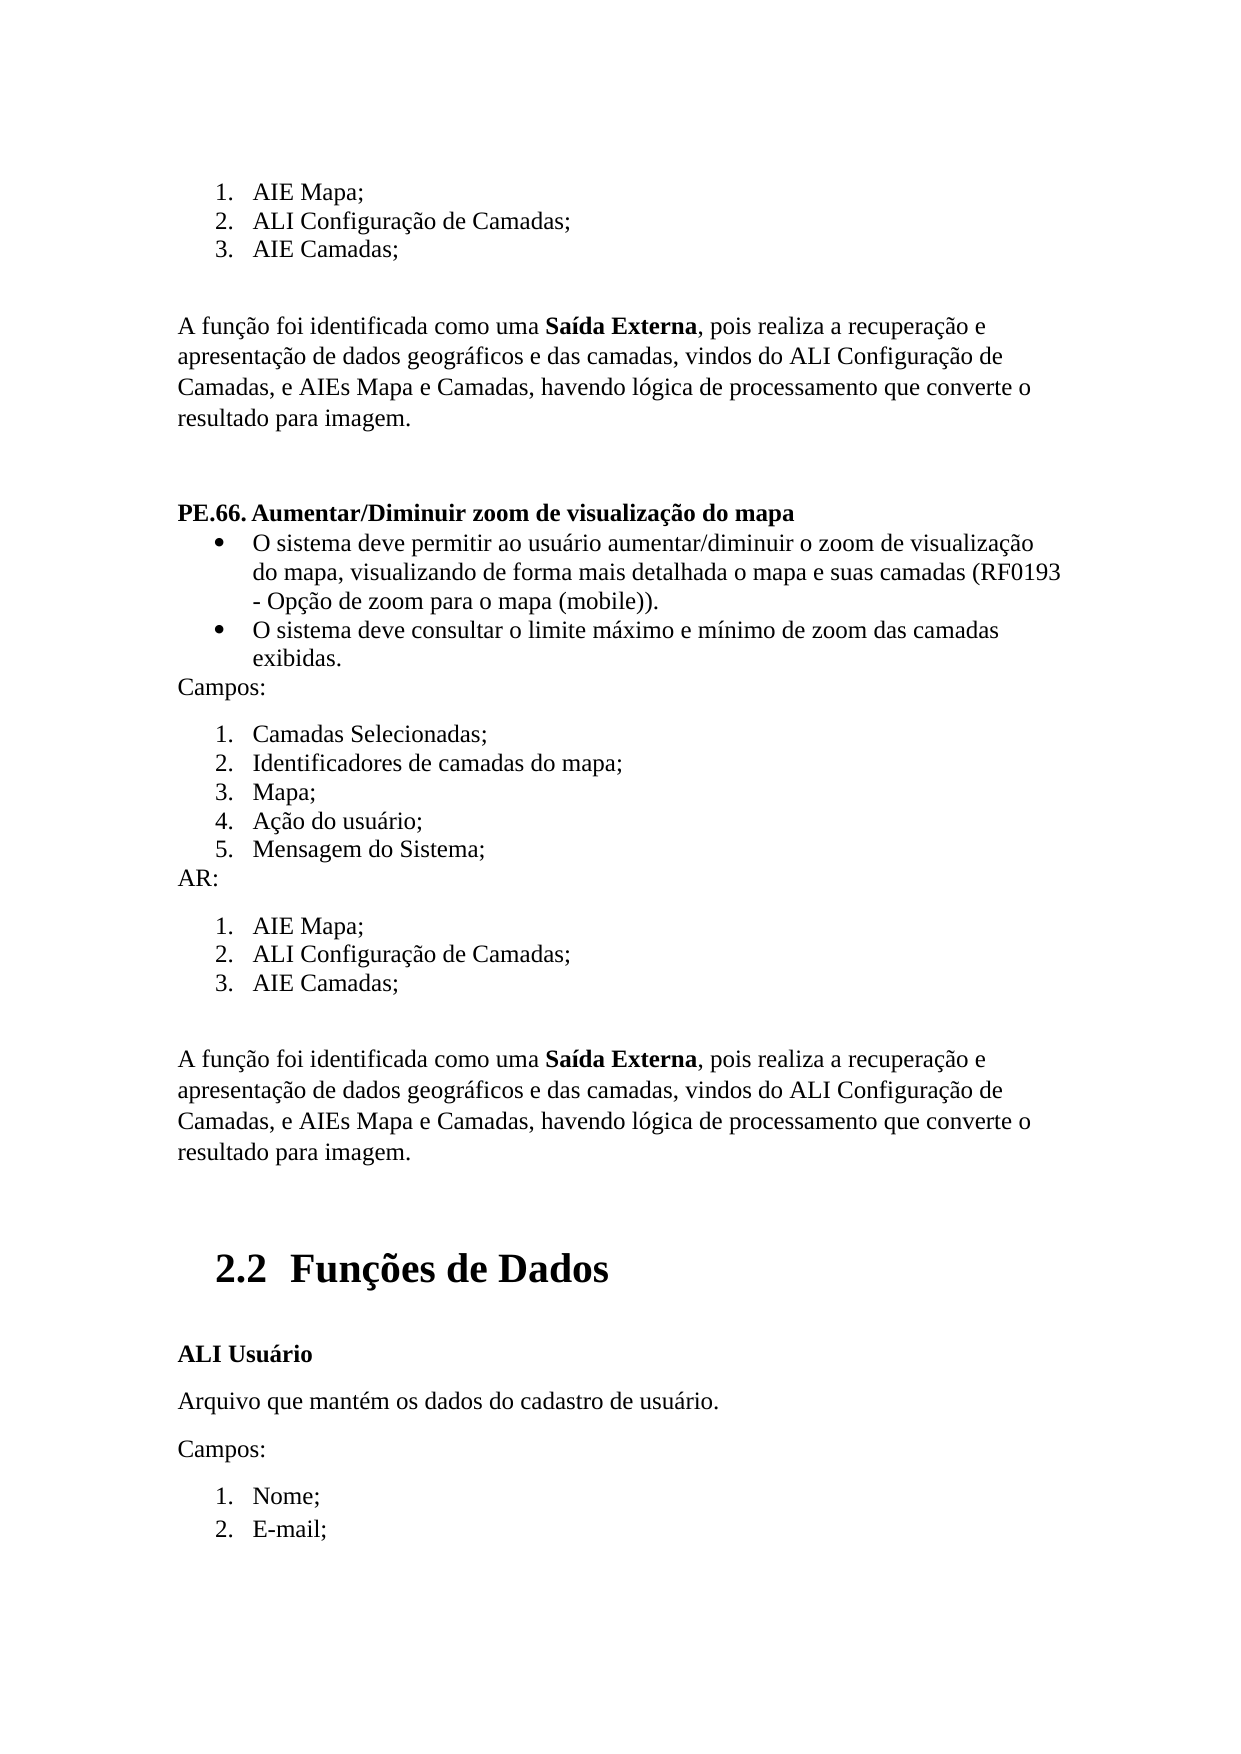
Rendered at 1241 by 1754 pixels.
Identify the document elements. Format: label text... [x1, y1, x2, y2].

text AR: [177, 863, 1063, 892]
list Mensagem do Sistema; [215, 834, 1063, 863]
list O sistema deve permitir ao usuário aumentar/diminuir o zoom de visualização do mapa, visualizando de forma mais detalhada o mapa e suas camadas (RF0193 - Opção de zoom para o mapa (mobile)). [215, 528, 1063, 615]
text ALI Usuário [177, 1339, 1063, 1368]
list Aumentar/Diminuir zoom de visualização do mapa [177, 498, 1063, 526]
list Identificadores de camadas do mapa; [215, 748, 1063, 777]
text Campos: [177, 1434, 1063, 1463]
text Arquivo que mantém os dados do cadastro de usuário. [177, 1386, 1063, 1415]
list AIE Mapa; [215, 911, 1063, 939]
text Campos: [177, 672, 1063, 701]
text A função foi identificada como uma Saída Externa, pois realiza a recuperação e apresentação de dados geográficos e das camadas, vindos do ALI Configuração de Camadas, e AIEs Mapa e Camadas, havendo lógica de processamento que converte o resultado para imagem. [177, 311, 1063, 432]
text A função foi identificada como uma Saída Externa, pois realiza a recuperação e apresentação de dados geográficos e das camadas, vindos do ALI Configuração de Camadas, e AIEs Mapa e Camadas, havendo lógica de processamento que converte o resultado para imagem. [177, 1044, 1063, 1165]
list ALI Configuração de Camadas; [215, 206, 1063, 234]
list Funções de Dados [215, 1244, 1063, 1292]
list O sistema deve consultar o limite máximo e mínimo de zoom das camadas exibidas. [215, 615, 1063, 672]
list ALI Configuração de Camadas; [215, 939, 1063, 968]
list E-mail; [215, 1514, 1063, 1543]
list Nome; [215, 1481, 1063, 1510]
list AIE Mapa; [215, 177, 1063, 206]
list AIE Camadas; [215, 968, 1063, 997]
list AIE Camadas; [215, 234, 1063, 263]
list Ação do usuário; [215, 806, 1063, 834]
list Mapa; [215, 777, 1063, 806]
list Camadas Selecionadas; [215, 719, 1063, 748]
